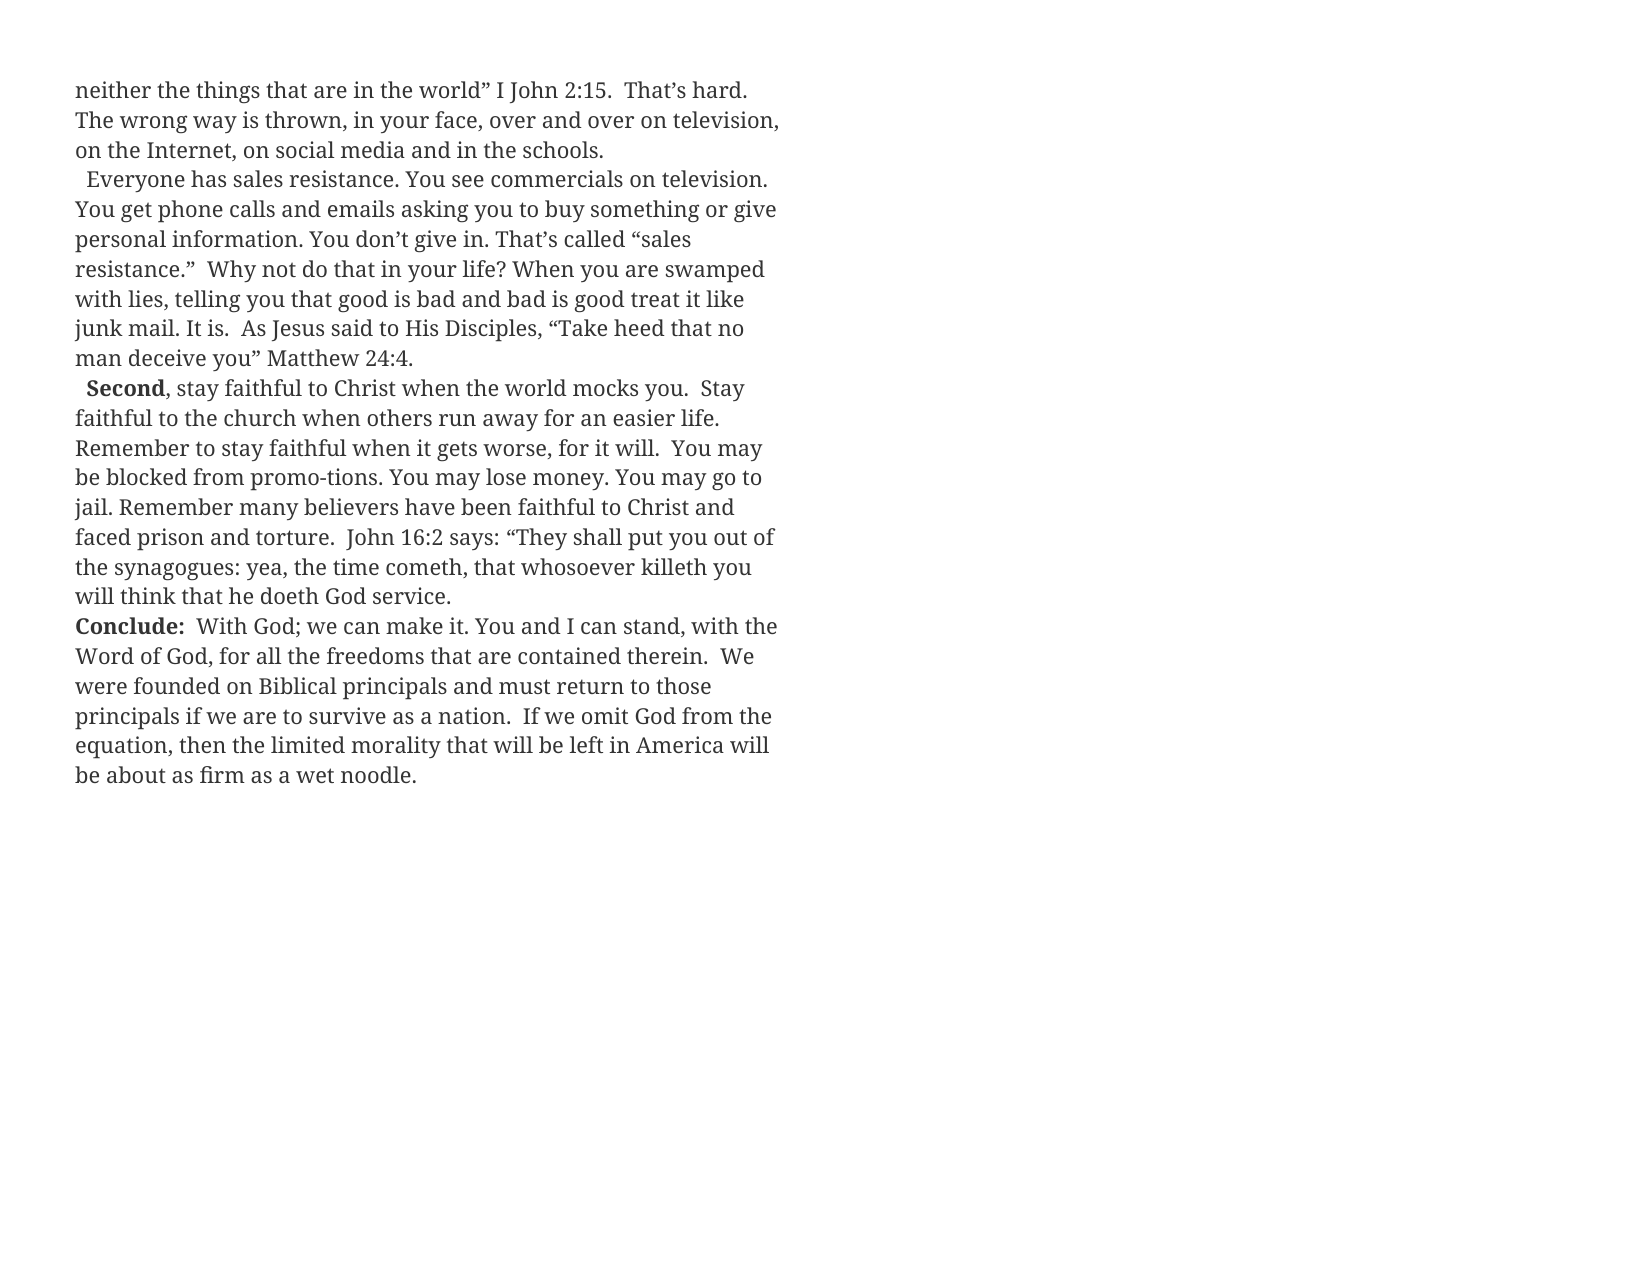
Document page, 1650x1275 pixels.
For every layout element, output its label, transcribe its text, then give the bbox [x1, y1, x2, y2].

text Everyone has sales resistance. You see commercials on television. You get phone calls and emails asking you to buy something or give personal information. You don’t give in. That’s called “sales resistance.” Why not do that in your life? When you are swamped with lies, telling you that good is bad and bad is good treat it like junk mail. It is. As Jesus said to His Disciples, “Take heed that no man deceive you” Matthew 24:4. [75, 164, 787, 373]
text Conclude: With God; we can make it. You and I can stand, with the Word of God, for all the freedoms that are contained therein. We were founded on Biblical principals and must return to those principals if we are to survive as a nation. If we omit God from the equation, then the limited morality that will be left in America will be about as firm as a wet noodle. [75, 611, 787, 790]
text Second, stay faithful to Christ when the world mocks you. Stay faithful to the church when others run away for an easier life. Remember to stay faithful when it gets worse, for it will. You may be blocked from promo-tions. You may lose money. You may go to jail. Remember many believers have been faithful to Christ and faced prison and torture. John 16:2 says: “They shall put you out of the synagogues: yea, the time cometh, that whosoever killeth you will think that he doeth God service. [75, 373, 787, 611]
text neither the things that are in the world” I John 2:15. That’s hard. The wrong way is thrown, in your face, over and over on television, on the Internet, on social media and in the schools. [75, 75, 787, 164]
